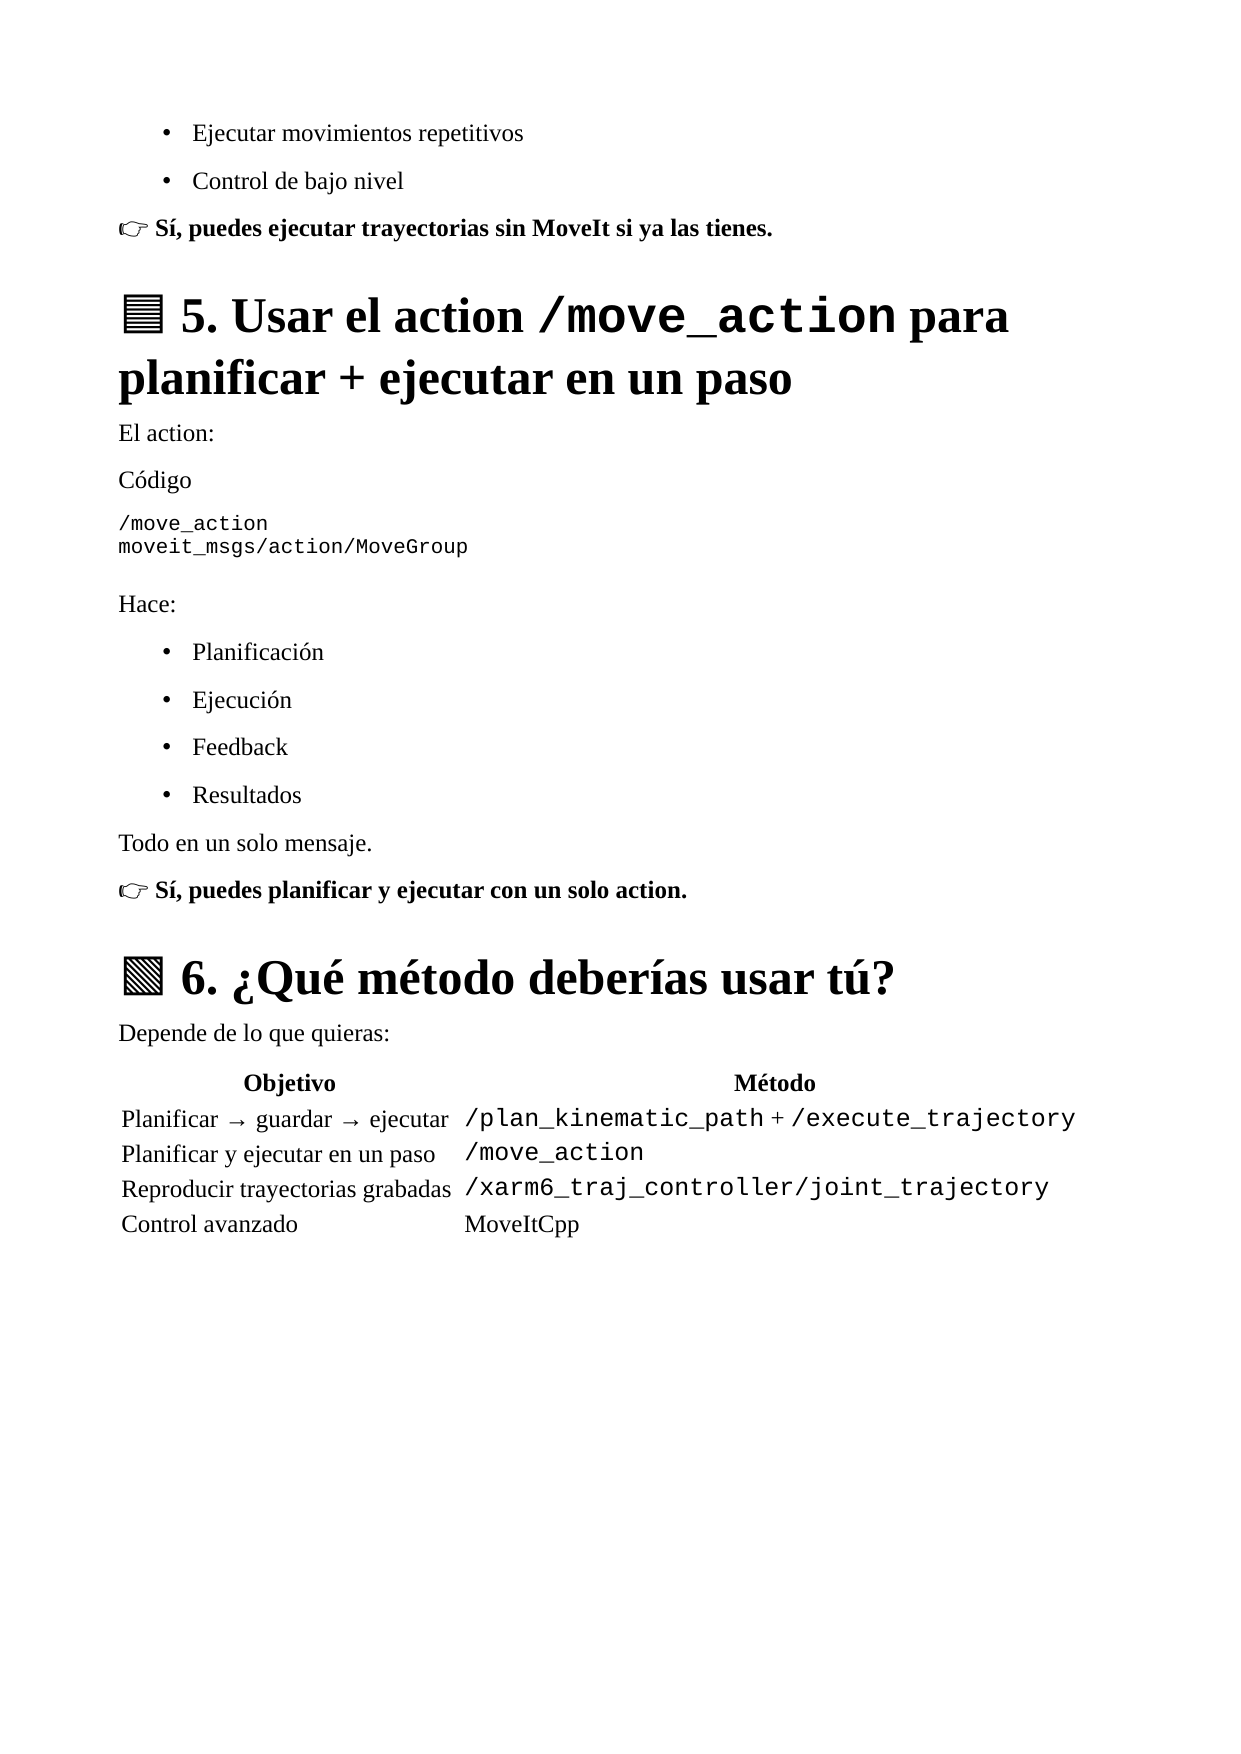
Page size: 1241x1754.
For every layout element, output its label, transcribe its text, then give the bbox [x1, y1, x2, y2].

text 👉 Sí, puedes ejecutar trayectorias sin MoveIt si ya las tienes. [118, 213, 1122, 242]
text moveit_msgs/action/MoveGroup [118, 536, 1122, 560]
text Código [118, 465, 1122, 494]
text Todo en un solo mensaje. [118, 828, 1122, 856]
table_cell /move_action [461, 1137, 1088, 1171]
list Feedback [162, 732, 1122, 761]
text Depende de lo que quieras: [118, 1018, 1122, 1047]
list Ejecutar movimientos repetitivos [162, 118, 1122, 147]
table_header Método [461, 1065, 1088, 1100]
list Resultados [162, 780, 1122, 809]
table_cell /xarm6_traj_controller/joint_trajectory [461, 1171, 1088, 1206]
list Ejecución [162, 685, 1122, 713]
table_cell Reproducir trayectorias grabadas [118, 1171, 461, 1206]
list Planificación [162, 637, 1122, 666]
table_cell Planificar → guardar → ejecutar [118, 1100, 461, 1137]
text Hace: [118, 589, 1122, 618]
text /move_action [118, 513, 1122, 536]
text 👉 Sí, puedes planificar y ejecutar con un solo action. [118, 875, 1122, 904]
subtitle 🟦 5. Usar el action /move_action para planificar + ejecutar en un paso [118, 286, 1122, 405]
list Control de bajo nivel [162, 166, 1122, 194]
table_header Objetivo [118, 1065, 461, 1100]
table_cell /plan_kinematic_path + /execute_trajectory [461, 1100, 1088, 1137]
table_cell Planificar y ejecutar en un paso [118, 1137, 461, 1171]
table_cell Control avanzado [118, 1206, 461, 1240]
text El action: [118, 418, 1122, 446]
subtitle 🟩 6. ¿Qué método deberías usar tú? [118, 948, 1122, 1005]
table_cell MoveItCpp [461, 1206, 1088, 1240]
